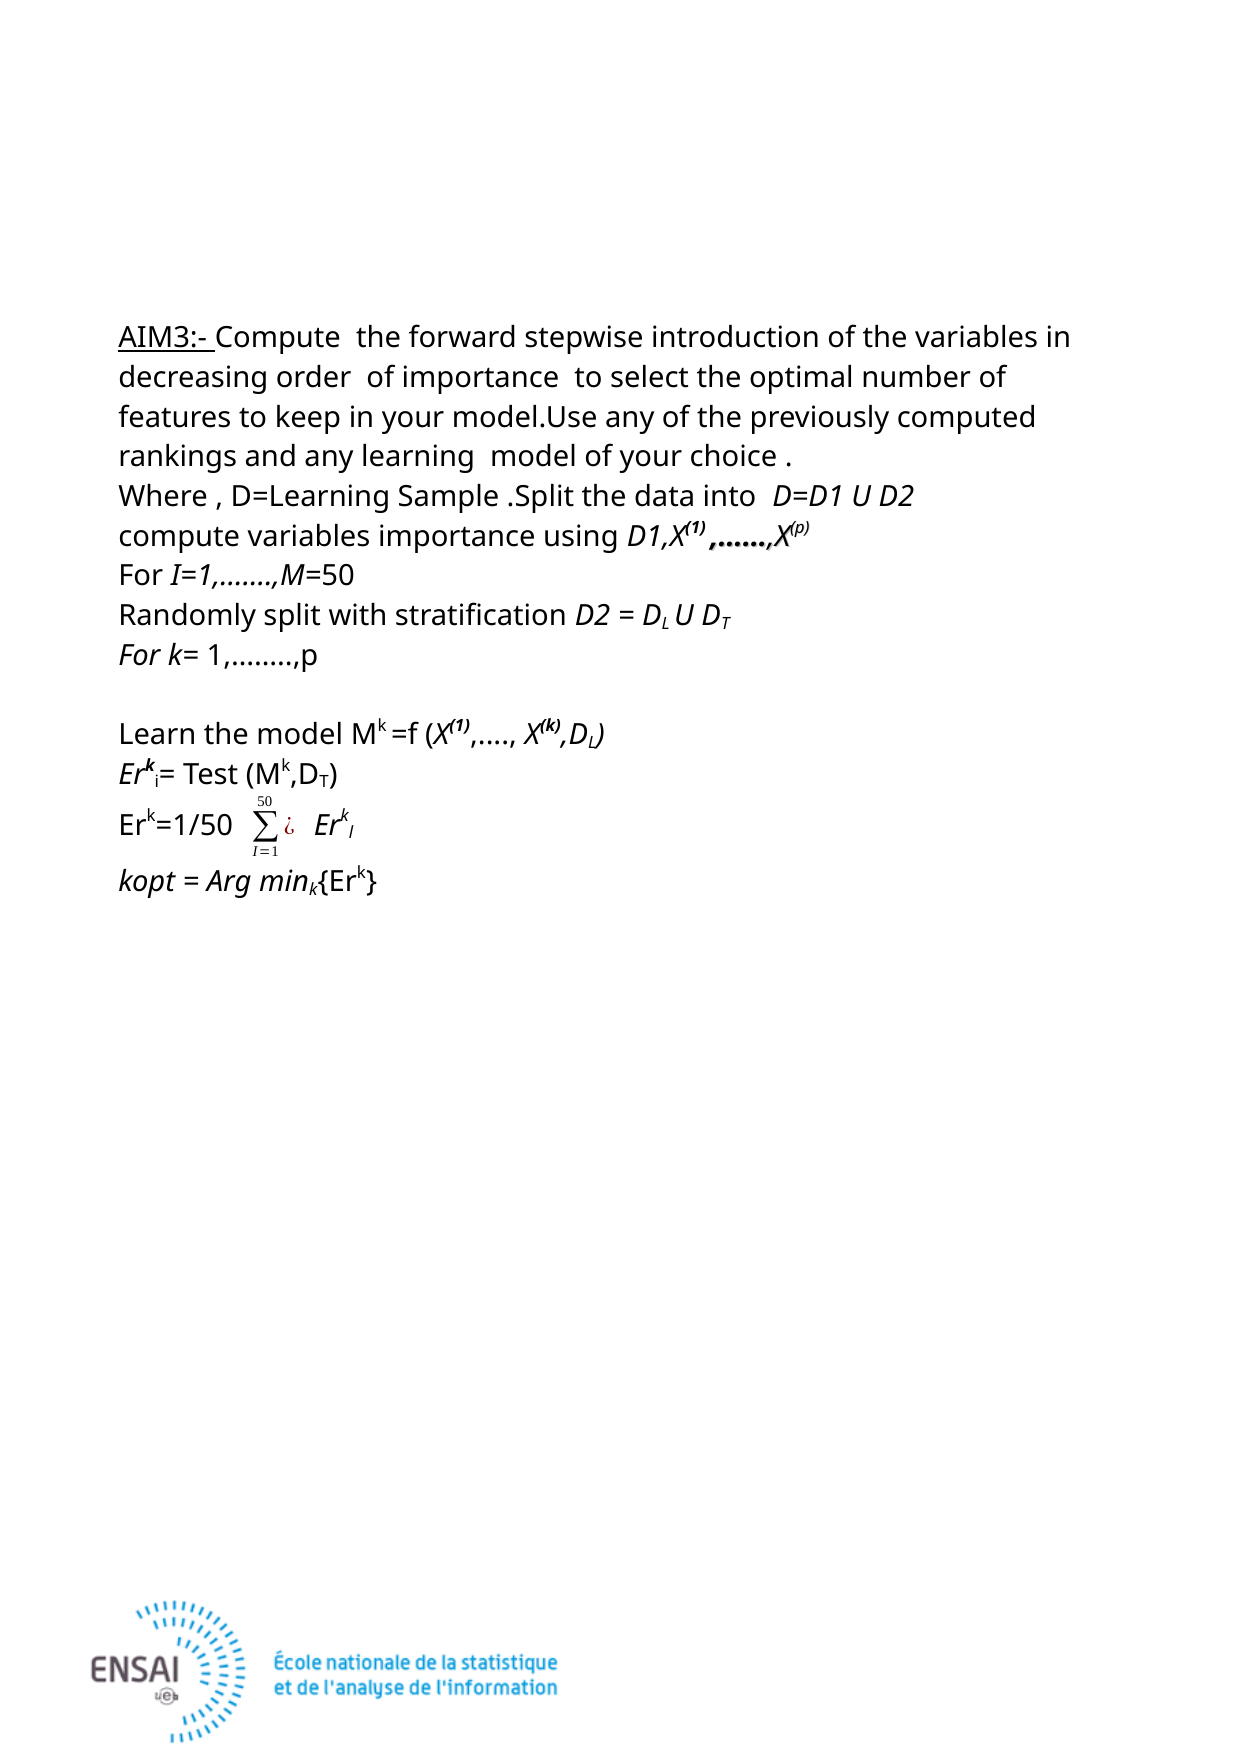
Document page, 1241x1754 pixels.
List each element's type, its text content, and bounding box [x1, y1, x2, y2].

picture [43, 1587, 606, 1754]
text Where , D=Learning Sample .Split the data into D=D1 U D2 [118, 475, 1122, 515]
text For k= 1,……..,p [118, 634, 1122, 674]
text Erki= Test (Mk,DT) [118, 753, 1122, 793]
text Erk=1/50Erkl [118, 793, 1122, 860]
text kopt = Arg mink{Erk} [118, 860, 1122, 900]
text AIM3:- Compute the forward stepwise introduction of the variables in decreasing order of importance to select the optimal number of features to keep in your model.Use any of the previously computed rankings and any learning model of your choice . [118, 317, 1122, 475]
text Learn the model Mk =f (X(1),...., X(k),DL) [118, 713, 1122, 753]
text For I=1,…….,M=50 [118, 555, 1122, 594]
text Randomly split with stratification D2 = DL U DT [118, 594, 1122, 634]
text compute variables importance using D1,X(1) ,……,X(p) [118, 515, 1122, 555]
